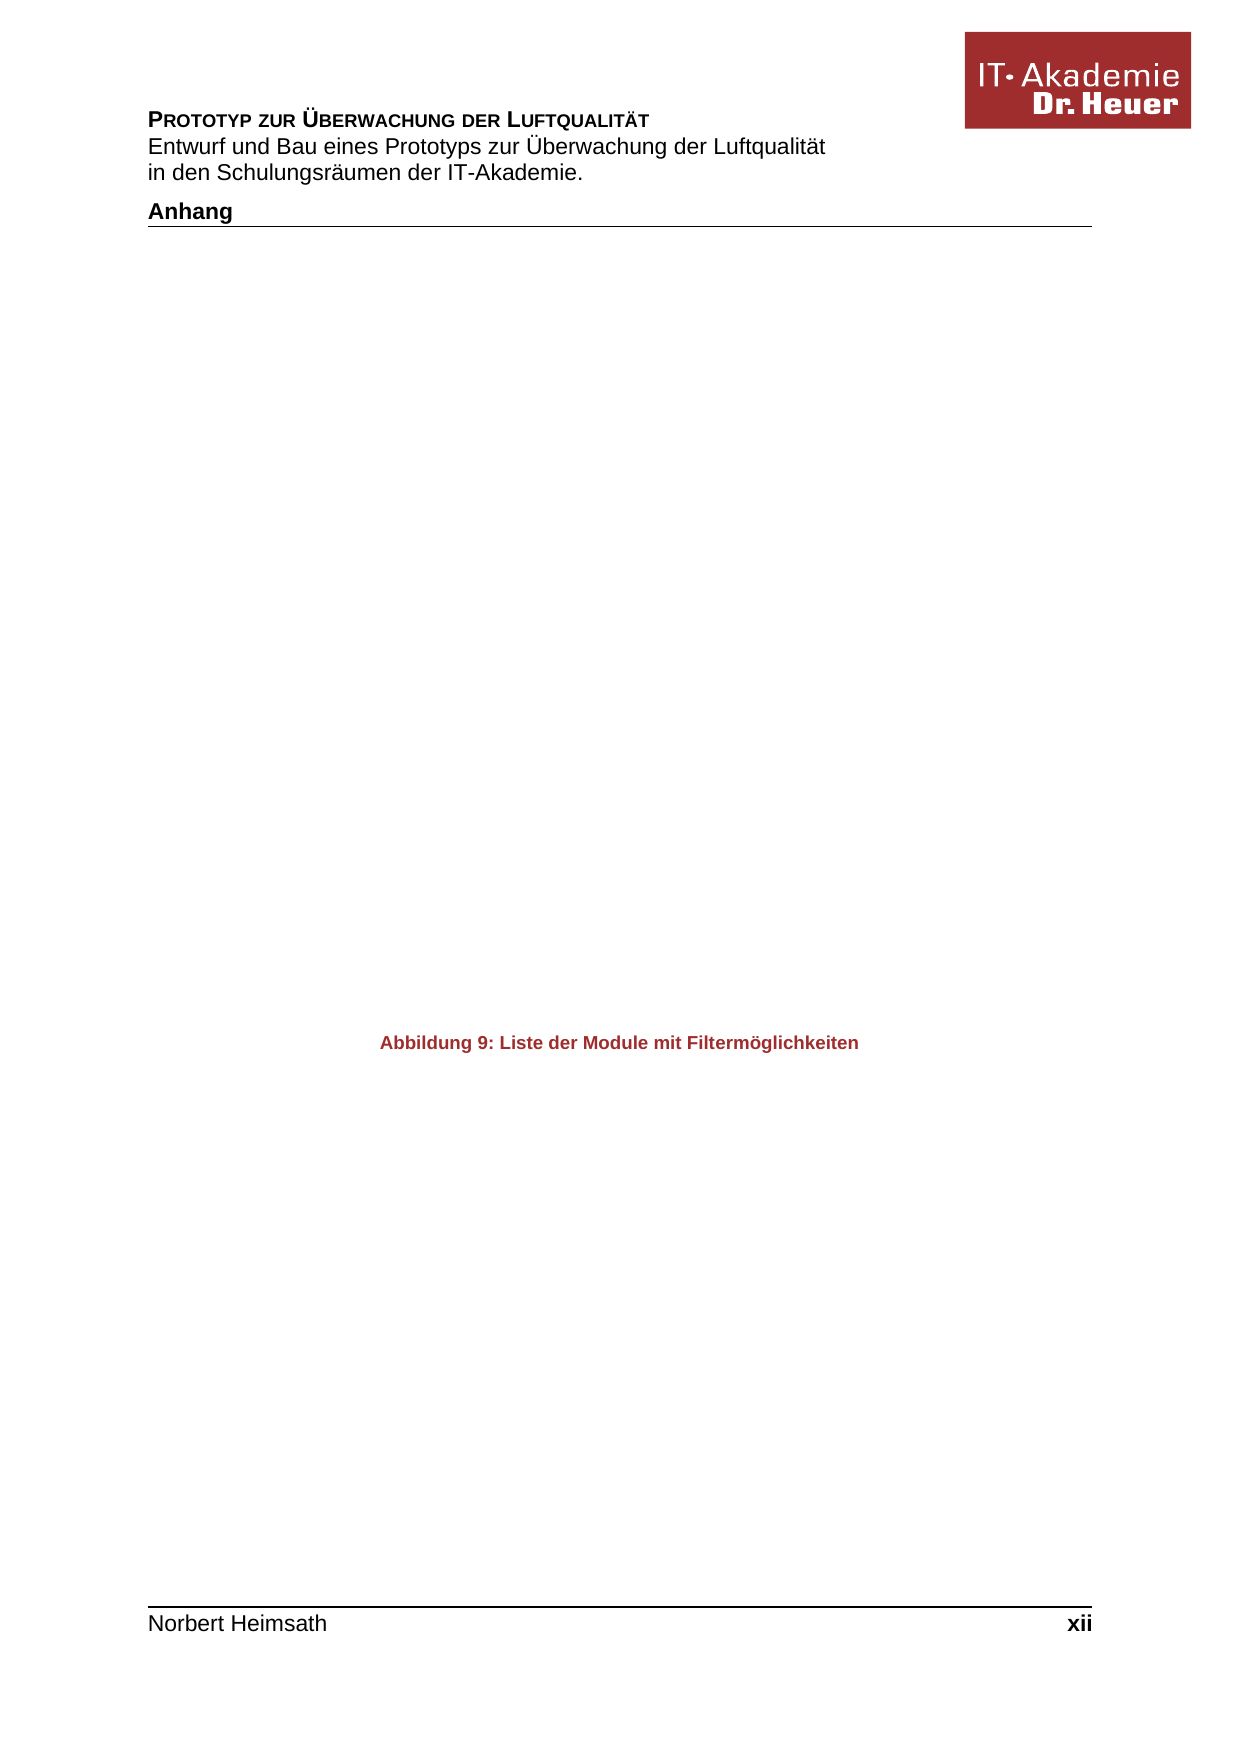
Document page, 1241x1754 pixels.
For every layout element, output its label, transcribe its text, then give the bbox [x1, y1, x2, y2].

text Abbildung 9: Liste der Module mit Filtermöglichkeiten [148, 227, 1091, 1053]
